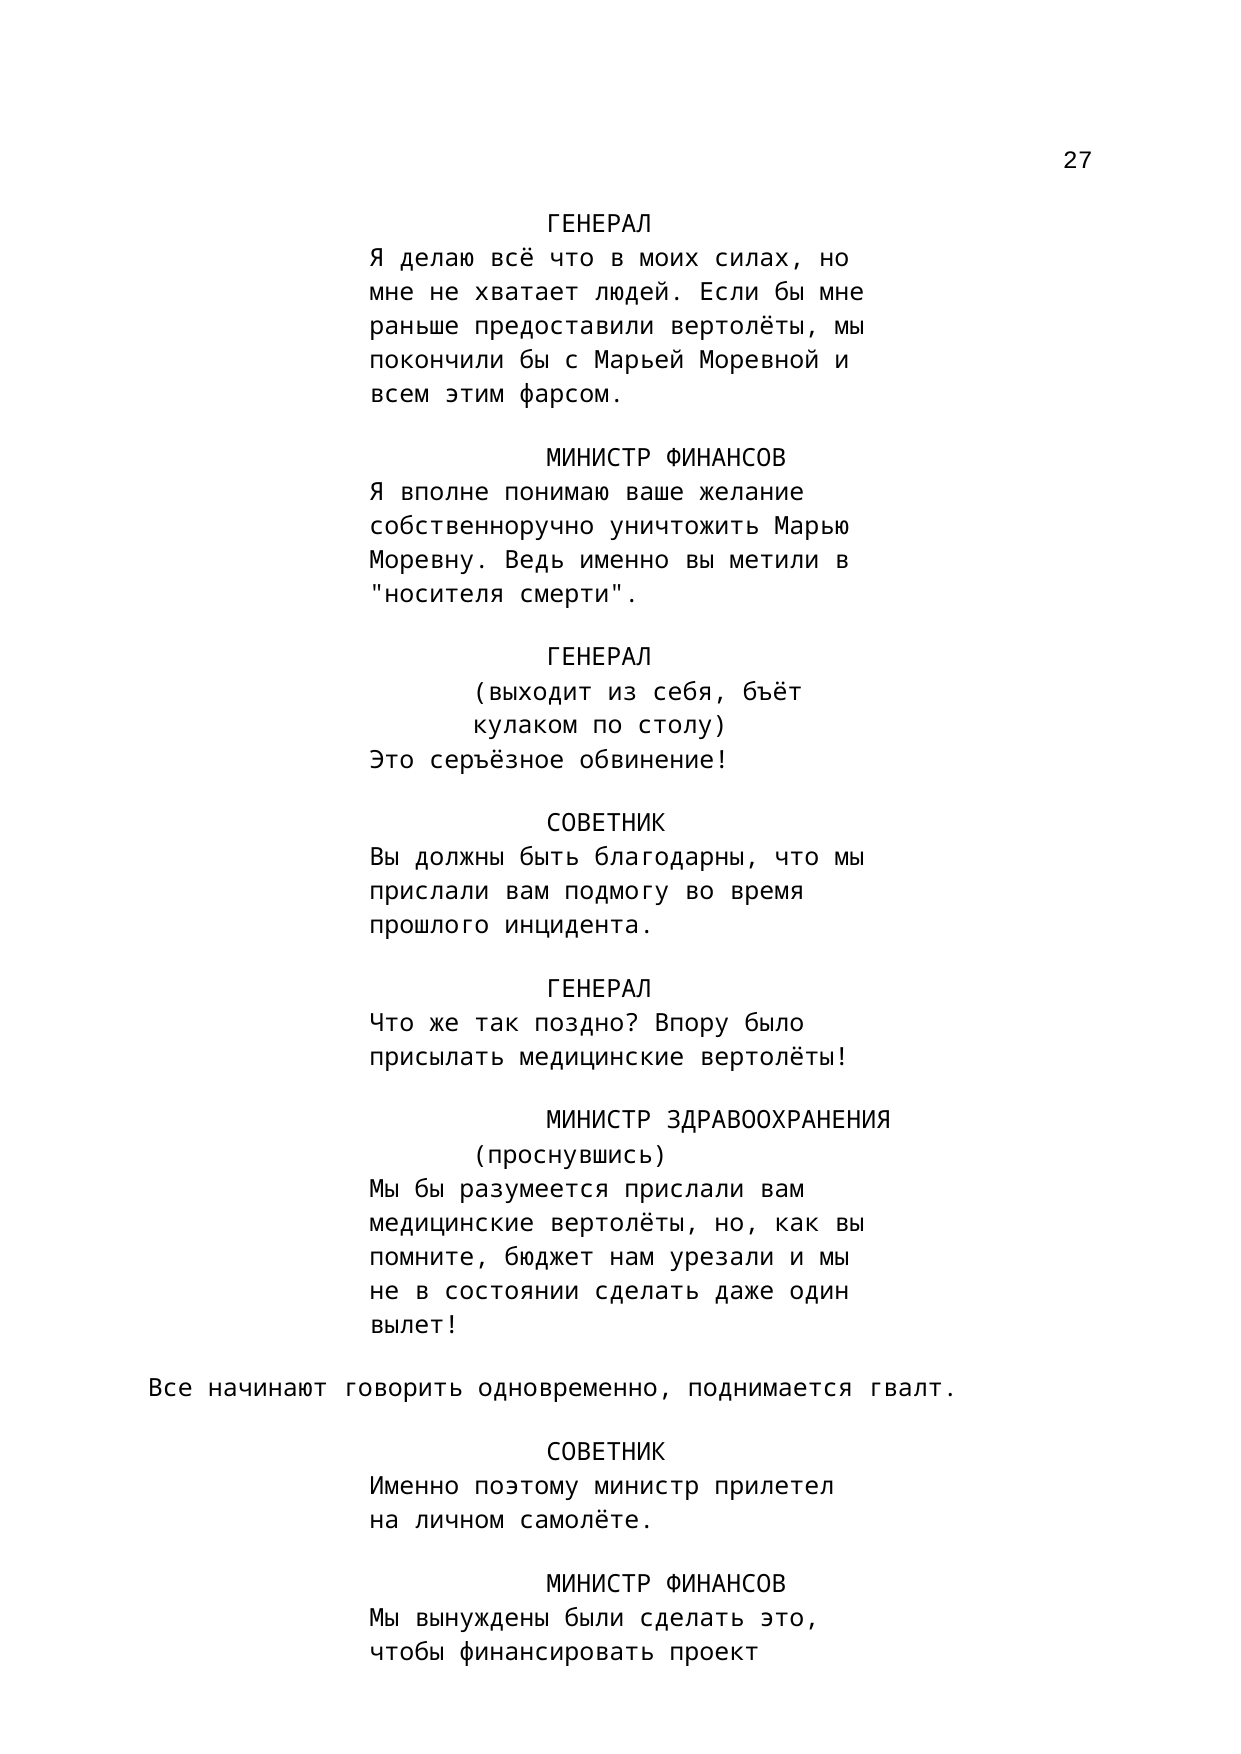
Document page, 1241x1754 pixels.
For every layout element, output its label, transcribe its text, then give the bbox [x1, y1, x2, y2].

text Все начинают говорить одновременно, поднимается гвалт. [148, 1370, 1093, 1404]
text Мы вынуждены были сделать это, чтобы финансировать проект [369, 1599, 871, 1667]
text Именно поэтому министр прилетел на личном самолёте. [369, 1468, 871, 1536]
text ГЕНЕРАЛ [546, 971, 1093, 1004]
text СОВЕТНИК [546, 805, 1093, 839]
text МИНИСТР ЗДРАВООХРАНЕНИЯ [546, 1102, 1093, 1136]
text ГЕНЕРАЛ [546, 205, 1093, 239]
text МИНИСТР ФИНАНСОВ [546, 439, 1093, 473]
text Я делаю всё что в моих силах, но мне не хватает людей. Если бы мне раньше предоставили вертолёты, мы покончили бы с Марьей Моревной и всем этим фарсом. [369, 239, 871, 410]
text (выходит из себя, бъёт кулаком по столу) [472, 673, 871, 741]
text Мы бы разумеется прислали вам медицинские вертолёты, но, как вы помните, бюджет нам урезали и мы не в состоянии сделать даже один вылет! [369, 1170, 871, 1341]
text Вы должны быть благодарны, что мы прислали вам подмогу во время прошлого инцидента. [369, 839, 871, 941]
text Это серъёзное обвинение! [369, 741, 871, 775]
text ГЕНЕРАЛ [546, 639, 1093, 673]
text Что же так поздно? Впору было присылать медицинские вертолёты! [369, 1004, 871, 1073]
text СОВЕТНИК [546, 1434, 1093, 1468]
text Я вполне понимаю ваше желание собственноручно уничтожить Марью Моревну. Ведь именно вы метили в "носителя смерти". [369, 473, 871, 609]
text МИНИСТР ФИНАНСОВ [546, 1565, 1093, 1599]
text (проснувшись) [472, 1136, 871, 1170]
